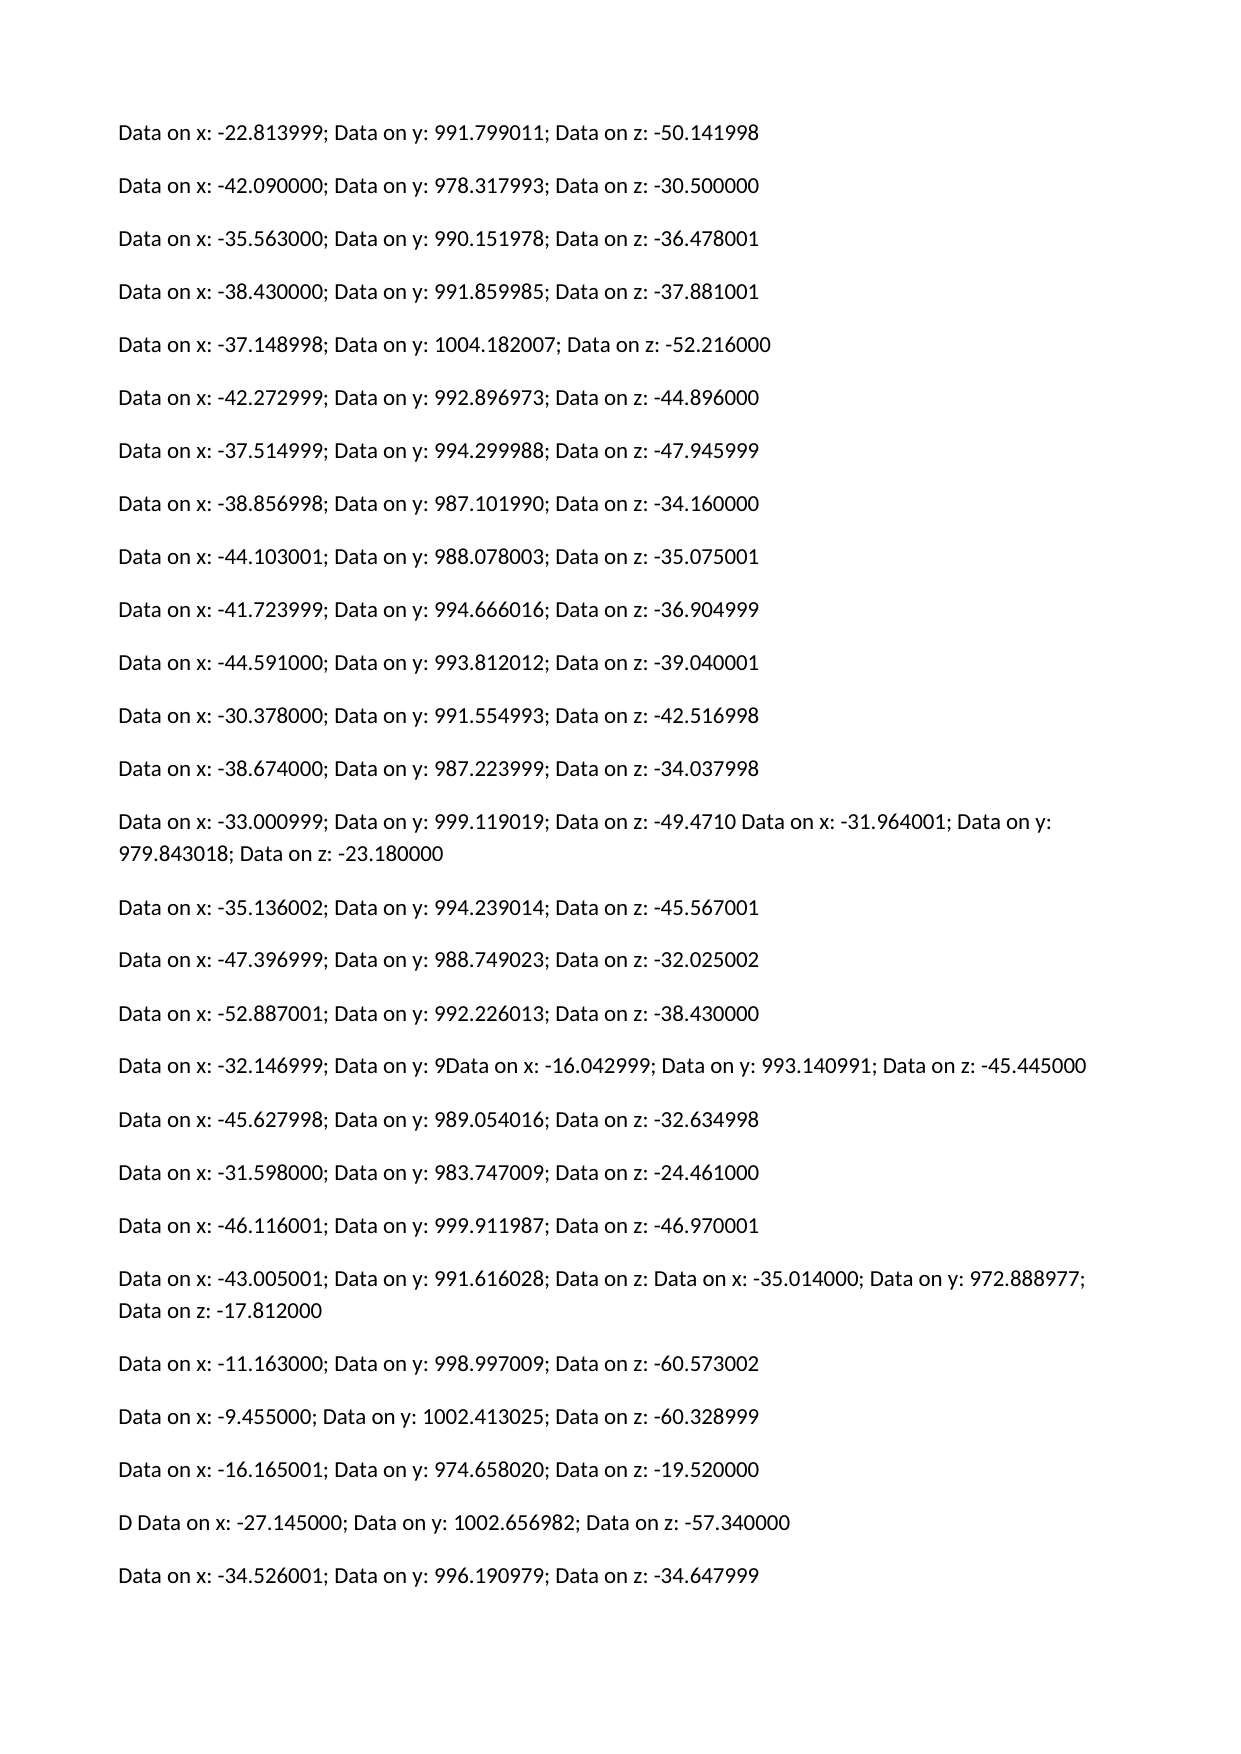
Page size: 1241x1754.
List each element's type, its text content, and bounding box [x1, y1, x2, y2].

text Data on x: -37.148998; Data on y: 1004.182007; Data on z: -52.216000 [118, 330, 1122, 358]
text Data on x: -31.598000; Data on y: 983.747009; Data on z: -24.461000 [118, 1158, 1122, 1186]
text Data on x: -32.146999; Data on y: 9Data on x: -16.042999; Data on y: 993.140991; Data on z: -45.445000 [118, 1052, 1122, 1080]
text Data on x: -35.563000; Data on y: 990.151978; Data on z: -36.478001 [118, 224, 1122, 252]
text Data on x: -44.591000; Data on y: 993.812012; Data on z: -39.040001 [118, 648, 1122, 676]
text Data on x: -34.526001; Data on y: 996.190979; Data on z: -34.647999 [118, 1561, 1122, 1589]
text Data on x: -16.165001; Data on y: 974.658020; Data on z: -19.520000 [118, 1455, 1122, 1483]
text Data on x: -47.396999; Data on y: 988.749023; Data on z: -32.025002 [118, 946, 1122, 974]
text Data on x: -38.856998; Data on y: 987.101990; Data on z: -34.160000 [118, 489, 1122, 517]
text Data on x: -11.163000; Data on y: 998.997009; Data on z: -60.573002 [118, 1349, 1122, 1377]
text Data on x: -33.000999; Data on y: 999.119019; Data on z: -49.4710 Data on x: -31.964001; Data on y: 979.843018; Data on z: -23.180000 [118, 807, 1122, 868]
text Data on x: -35.136002; Data on y: 994.239014; Data on z: -45.567001 [118, 893, 1122, 921]
text Data on x: -44.103001; Data on y: 988.078003; Data on z: -35.075001 [118, 542, 1122, 570]
text Data on x: -22.813999; Data on y: 991.799011; Data on z: -50.141998 [118, 118, 1122, 146]
text Data on x: -38.430000; Data on y: 991.859985; Data on z: -37.881001 [118, 277, 1122, 305]
text Data on x: -9.455000; Data on y: 1002.413025; Data on z: -60.328999 [118, 1402, 1122, 1430]
text Data on x: -37.514999; Data on y: 994.299988; Data on z: -47.945999 [118, 436, 1122, 464]
text Data on x: -42.272999; Data on y: 992.896973; Data on z: -44.896000 [118, 383, 1122, 411]
text Data on x: -30.378000; Data on y: 991.554993; Data on z: -42.516998 [118, 701, 1122, 729]
text Data on x: -38.674000; Data on y: 987.223999; Data on z: -34.037998 [118, 754, 1122, 782]
text Data on x: -43.005001; Data on y: 991.616028; Data on z: Data on x: -35.014000; Data on y: 972.888977; Data on z: -17.812000 [118, 1264, 1122, 1324]
text Data on x: -46.116001; Data on y: 999.911987; Data on z: -46.970001 [118, 1211, 1122, 1239]
text Data on x: -45.627998; Data on y: 989.054016; Data on z: -32.634998 [118, 1105, 1122, 1133]
text D Data on x: -27.145000; Data on y: 1002.656982; Data on z: -57.340000 [118, 1508, 1122, 1536]
text Data on x: -42.090000; Data on y: 978.317993; Data on z: -30.500000 [118, 171, 1122, 199]
text Data on x: -52.887001; Data on y: 992.226013; Data on z: -38.430000 [118, 999, 1122, 1027]
text Data on x: -41.723999; Data on y: 994.666016; Data on z: -36.904999 [118, 595, 1122, 623]
